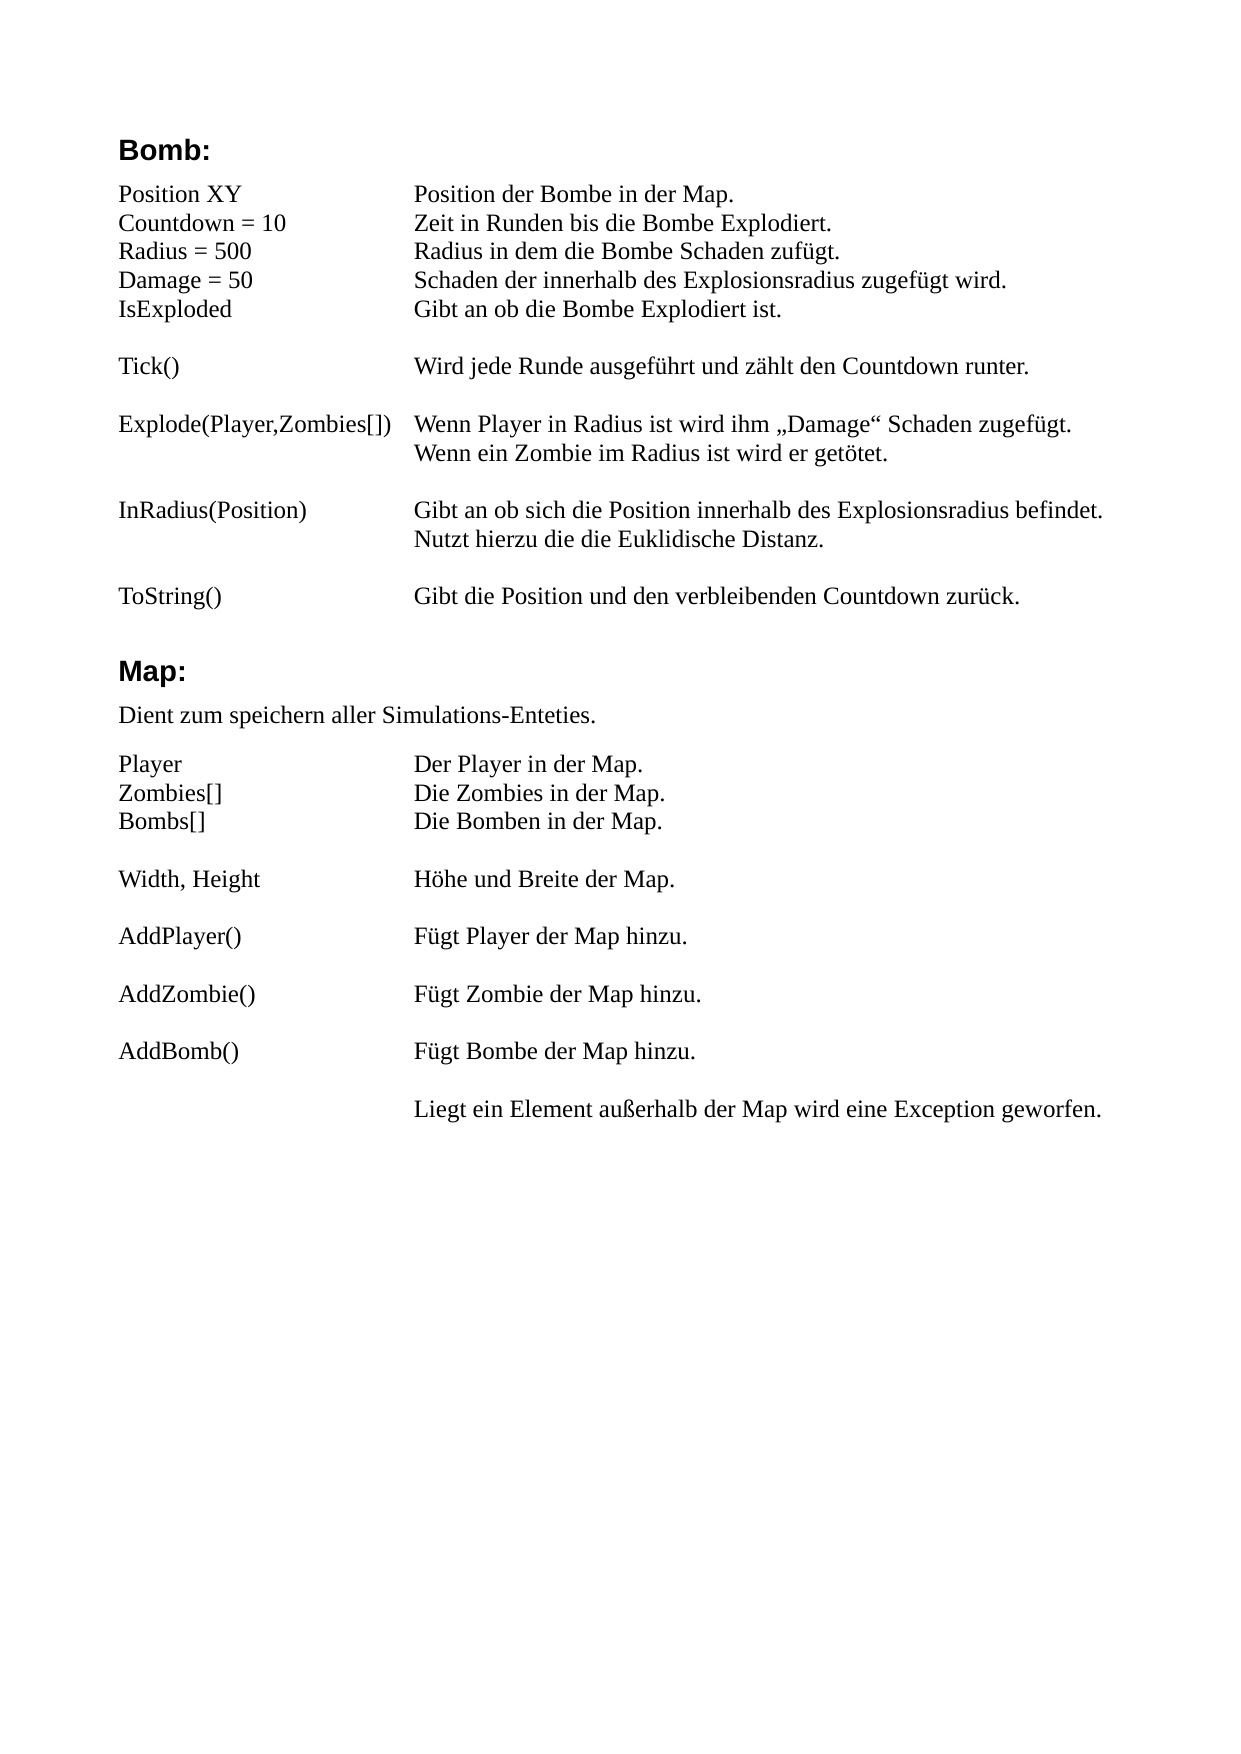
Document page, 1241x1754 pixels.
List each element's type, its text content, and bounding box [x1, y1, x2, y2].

text Tick() Wird jede Runde ausgeführt und zählt den Countdown runter. [118, 351, 1122, 380]
text Radius = 500 Radius in dem die Bombe Schaden zufügt. [118, 236, 1122, 265]
text Position XY Position der Bombe in der Map. [118, 179, 1122, 208]
subtitle Bomb: [118, 133, 1122, 166]
text AddBomb() Fügt Bombe der Map hinzu. [118, 1036, 1122, 1065]
text Liegt ein Element außerhalb der Map wird eine Exception geworfen. [118, 1094, 1122, 1123]
text IsExploded Gibt an ob die Bombe Explodiert ist. [118, 294, 1122, 323]
text AddPlayer() Fügt Player der Map hinzu. [118, 921, 1122, 950]
text Bombs[] Die Bomben in der Map. [118, 806, 1122, 835]
text Countdown = 10 Zeit in Runden bis die Bombe Explodiert. [118, 208, 1122, 236]
text Width, Height Höhe und Breite der Map. [118, 864, 1122, 893]
text Zombies[] Die Zombies in der Map. [118, 778, 1122, 806]
text Explode(Player,Zombies[]) Wenn Player in Radius ist wird ihm „Damage“ Schaden zugefügt. [118, 409, 1122, 438]
text ToString() Gibt die Position und den verbleibenden Countdown zurück. [118, 581, 1122, 610]
text Dient zum speichern aller Simulations-Enteties. [118, 700, 1122, 728]
text InRadius(Position) Gibt an ob sich die Position innerhalb des Explosionsradius befindet. [118, 495, 1122, 524]
text Wenn ein Zombie im Radius ist wird er getötet. [118, 438, 1122, 466]
text AddZombie() Fügt Zombie der Map hinzu. [118, 979, 1122, 1008]
subtitle Map: [118, 653, 1122, 687]
text Damage = 50 Schaden der innerhalb des Explosionsradius zugefügt wird. [118, 265, 1122, 294]
text Nutzt hierzu die die Euklidische Distanz. [118, 524, 1122, 553]
text Player Der Player in der Map. [118, 749, 1122, 778]
